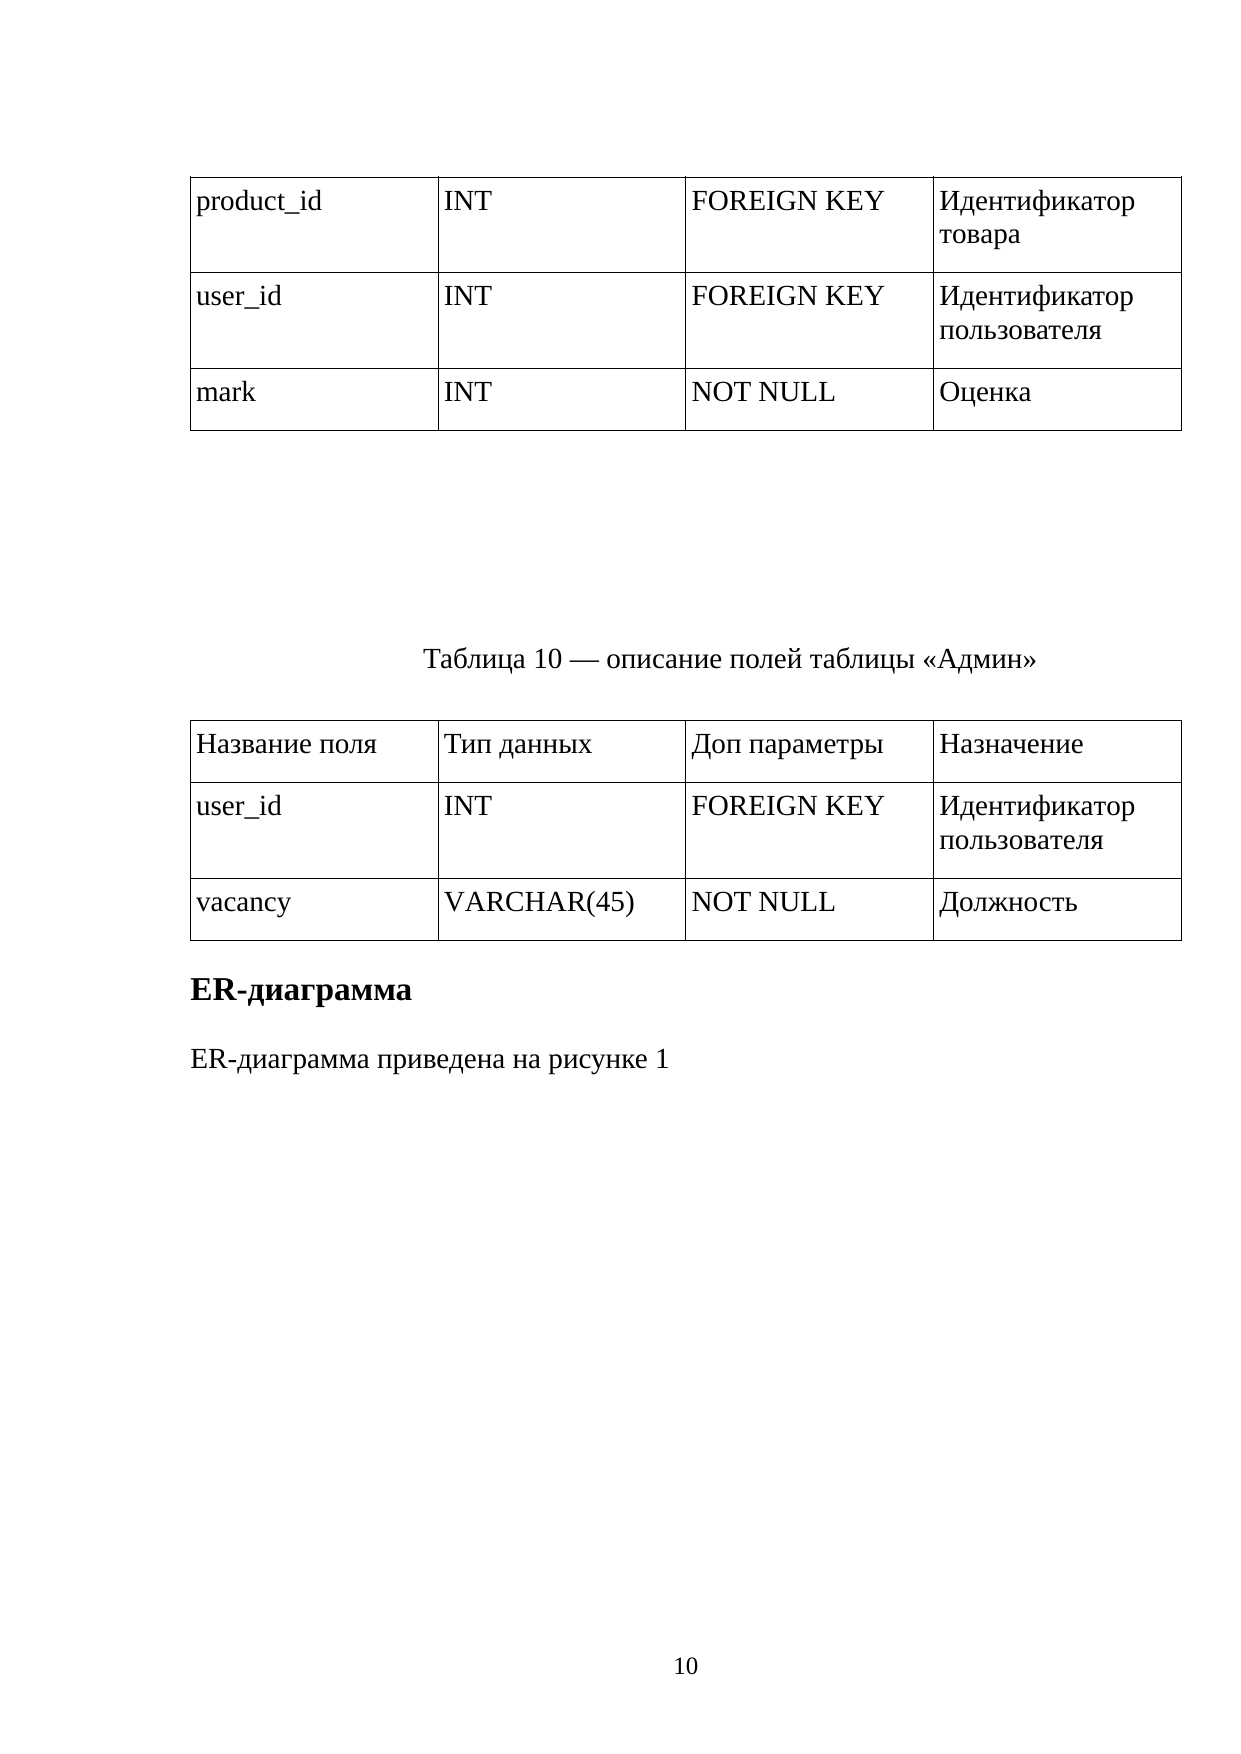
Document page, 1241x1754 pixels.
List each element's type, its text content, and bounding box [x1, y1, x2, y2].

table_cell Должность [934, 879, 1181, 940]
table_cell product_id [191, 178, 438, 272]
text ER-диаграмма приведена на рисунке 1 [190, 1041, 1181, 1075]
table_cell INT [439, 273, 685, 368]
table_cell Оценка [934, 369, 1181, 430]
table_cell FOREIGN KEY [686, 273, 933, 368]
table_cell user_id [191, 783, 438, 878]
table_cell FOREIGN KEY [686, 178, 933, 272]
table_header Назначение [934, 721, 1181, 782]
table_cell INT [439, 178, 685, 272]
table_header Название поля [191, 721, 438, 782]
subtitle ER-диаграмма [190, 969, 1181, 1008]
table_cell FOREIGN KEY [686, 783, 933, 878]
table_cell user_id [191, 273, 438, 368]
table_cell INT [439, 369, 685, 430]
table_cell Идентификатор товара [934, 178, 1181, 272]
table_cell Идентификатор пользователя [934, 783, 1181, 878]
table_cell VARCHAR(45) [439, 879, 685, 940]
table_cell INT [439, 783, 685, 878]
table_cell Идентификатор пользователя [934, 273, 1181, 368]
table_header Тип данных [439, 721, 685, 782]
table_cell NOT NULL [686, 879, 933, 940]
text Таблица 10 — описание полей таблицы «Админ» [190, 641, 1181, 674]
table_cell mark [191, 369, 438, 430]
table_cell vacancy [191, 879, 438, 940]
table_header Доп параметры [686, 721, 933, 782]
table_cell NOT NULL [686, 369, 933, 430]
